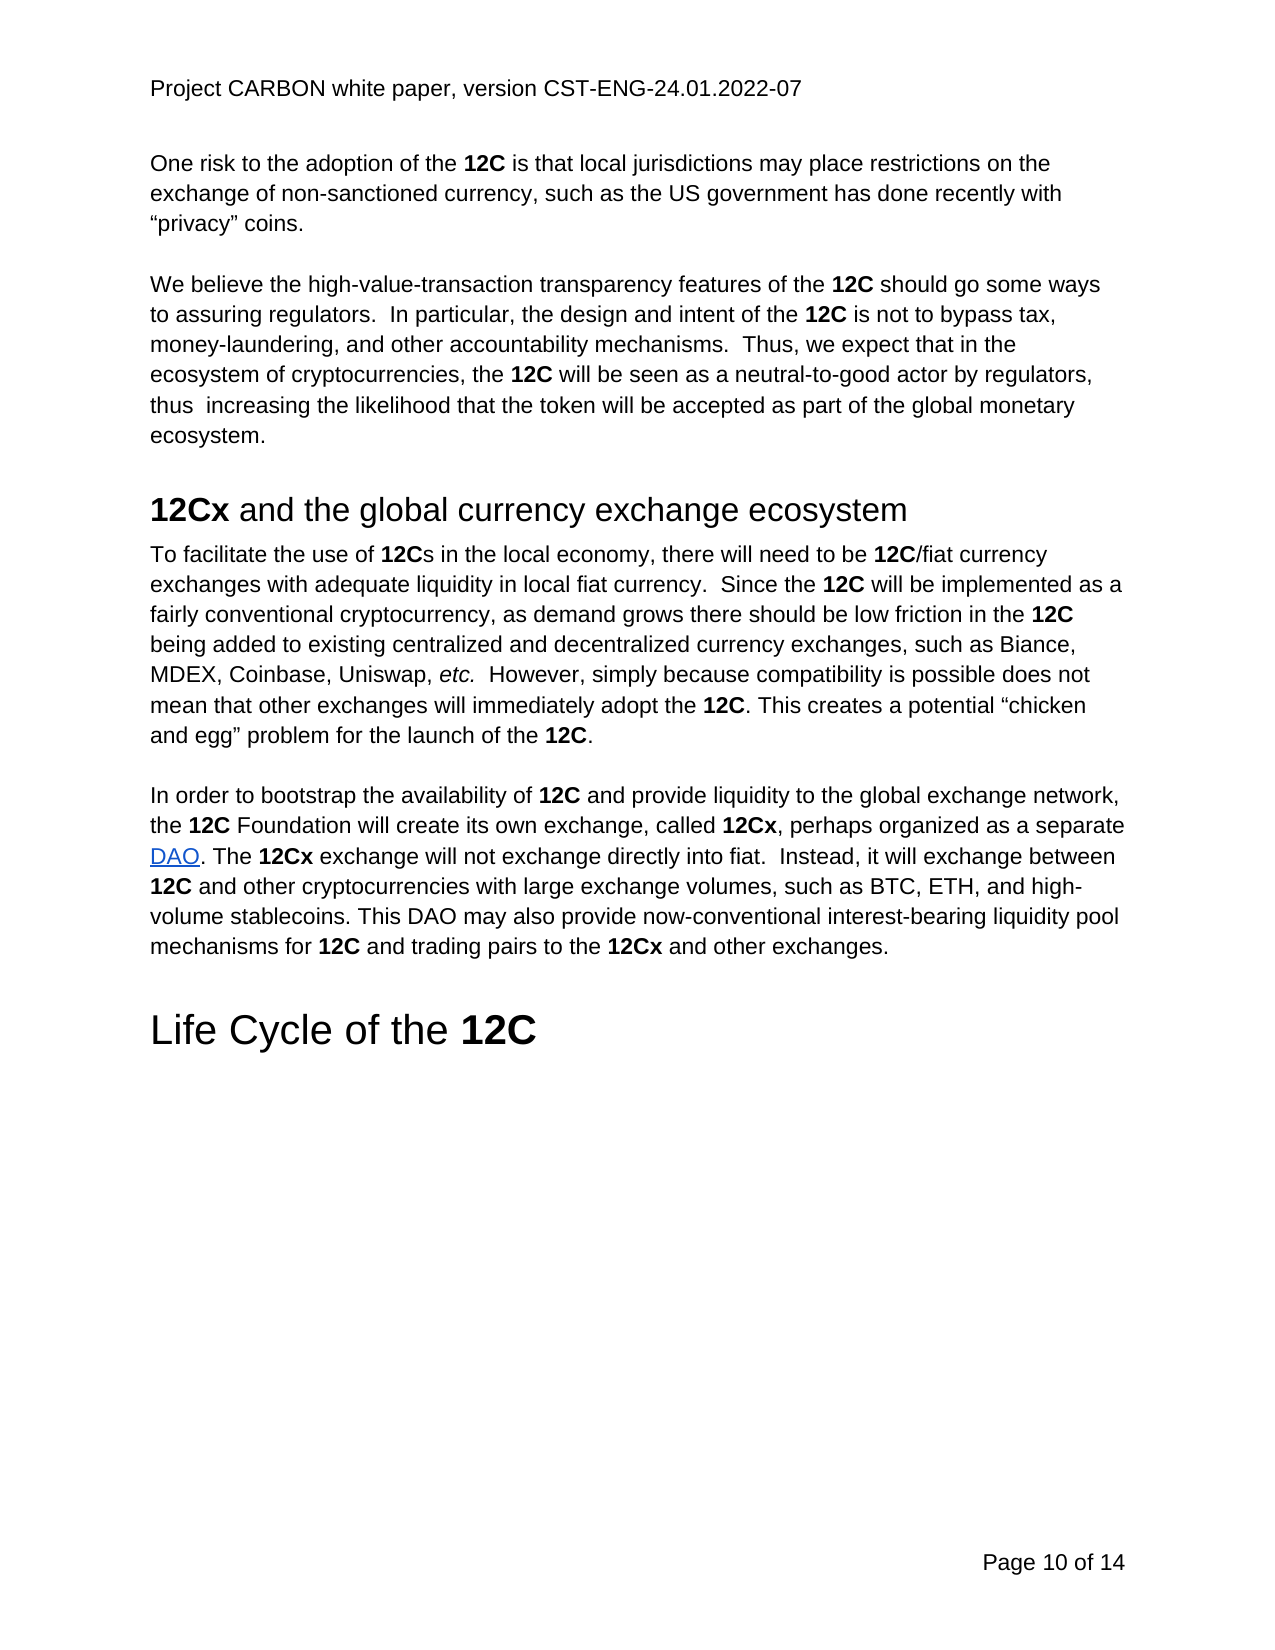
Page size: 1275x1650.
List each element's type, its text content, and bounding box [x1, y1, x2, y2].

subtitle 12Cx and the global currency exchange ecosystem [150, 489, 1125, 528]
text We believe the high-value-transaction transparency features of the 12C should go some ways to assuring regulators. In particular, the design and intent of the 12C is not to bypass tax, money-laundering, and other accountability mechanisms. Thus, we expect that in the ecosystem of cryptocurrencies, the 12C will be seen as a neutral-to-good actor by regulators, thus increasing the likelihood that the token will be accepted as part of the global monetary ecosystem. [150, 271, 1125, 448]
text To facilitate the use of 12Cs in the local economy, there will need to be 12C/fiat currency exchanges with adequate liquidity in local fiat currency. Since the 12C will be implemented as a fairly conventional cryptocurrency, as demand grows there should be low friction in the 12C being added to existing centralized and decentralized currency exchanges, such as Biance, MDEX, Coinbase, Uniswap, etc. However, simply because compatibility is possible does not mean that other exchanges will immediately adopt the 12C. This creates a potential “chicken and egg” problem for the launch of the 12C. [150, 541, 1125, 748]
subtitle Life Cycle of the 12C [150, 1005, 1125, 1053]
text In order to bootstrap the availability of 12C and provide liquidity to the global exchange network, the 12C Foundation will create its own exchange, called 12Cx, perhaps organized as a separate DAO. The 12Cx exchange will not exchange directly into fiat. Instead, it will exchange between 12C and other cryptocurrencies with large exchange volumes, such as BTC, ETH, and high-volume stablecoins. This DAO may also provide now-conventional interest-bearing liquidity pool mechanisms for 12C and trading pairs to the 12Cx and other exchanges. [150, 782, 1125, 959]
text One risk to the adoption of the 12C is that local jurisdictions may place restrictions on the exchange of non-sanctioned currency, such as the US government has done recently with “privacy” coins. [150, 150, 1125, 237]
